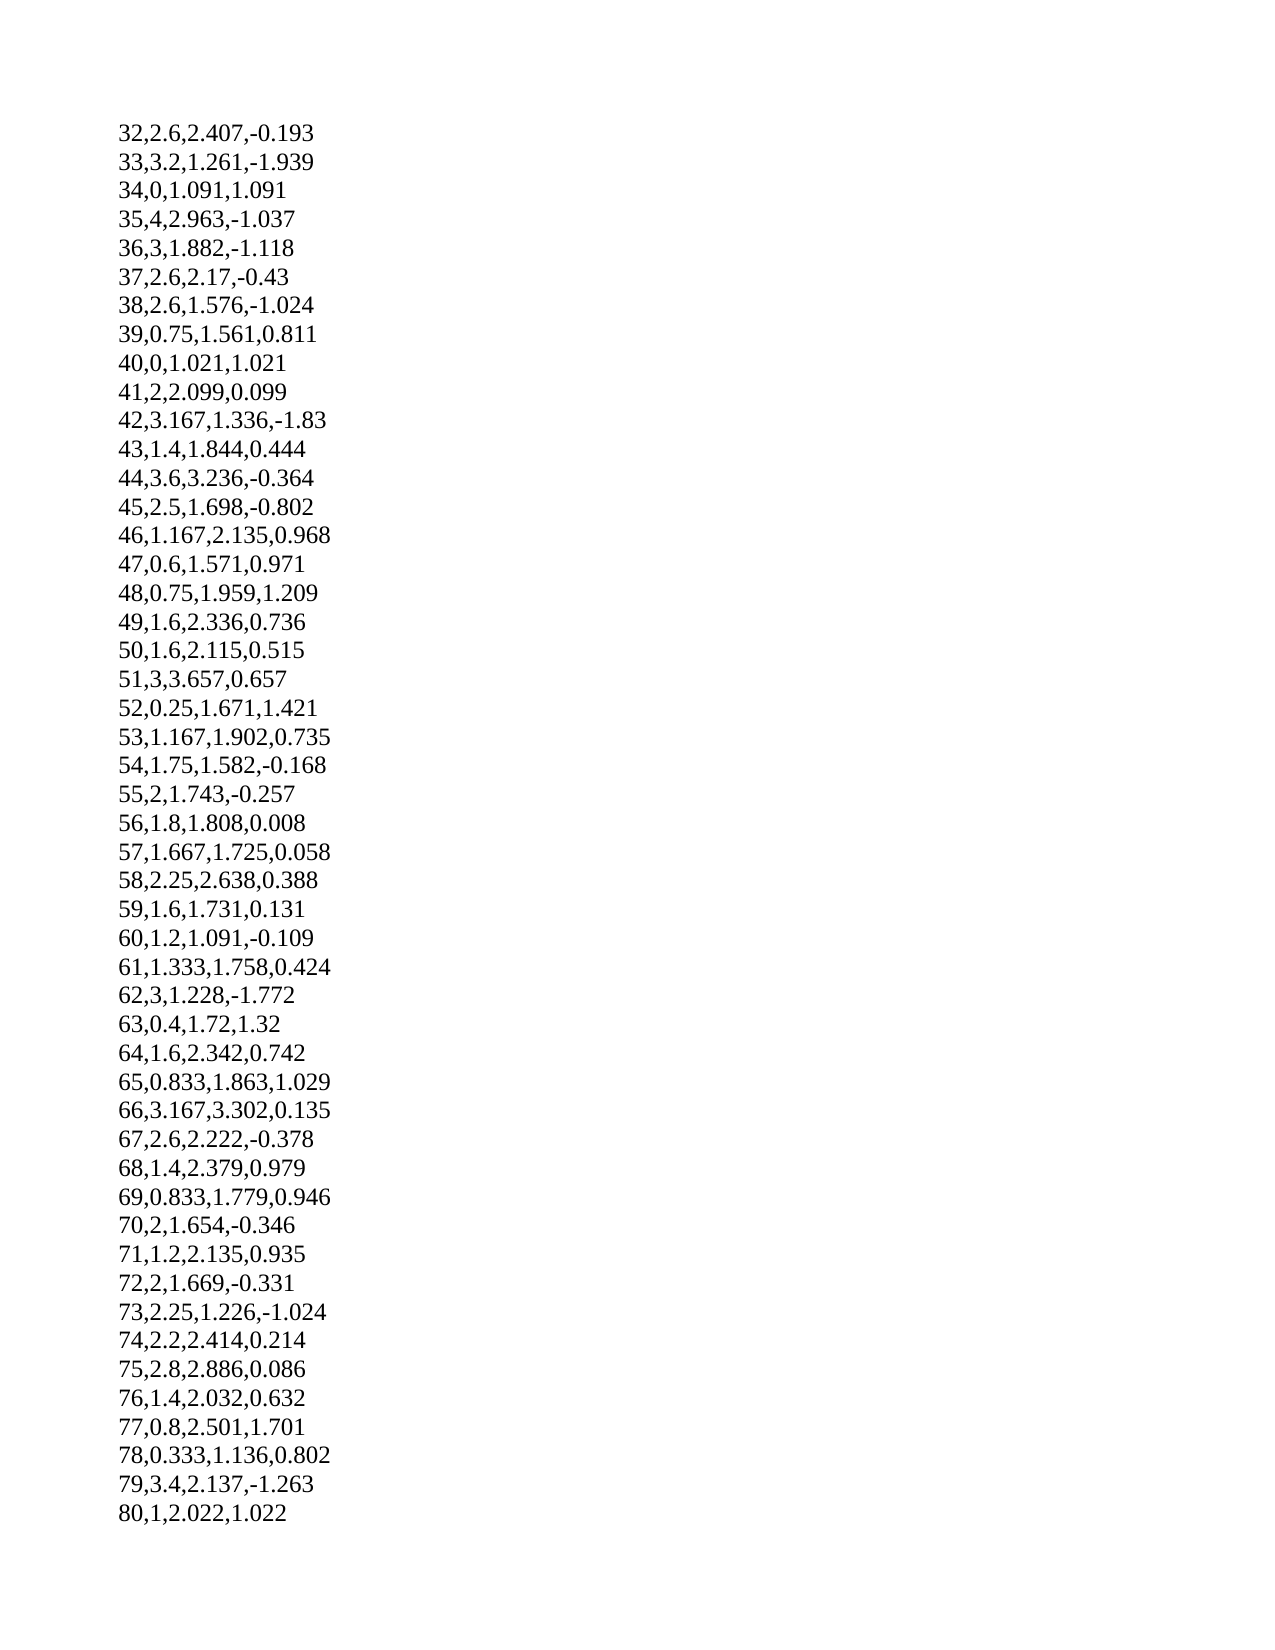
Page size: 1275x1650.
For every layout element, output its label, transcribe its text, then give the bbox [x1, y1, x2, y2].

text 73,2.25,1.226,-1.024 [118, 1297, 1157, 1326]
text 74,2.2,2.414,0.214 [118, 1326, 1157, 1354]
text 43,1.4,1.844,0.444 [118, 434, 1157, 463]
text 62,3,1.228,-1.772 [118, 981, 1157, 1009]
text 54,1.75,1.582,-0.168 [118, 751, 1157, 779]
text 78,0.333,1.136,0.802 [118, 1441, 1157, 1469]
text 42,3.167,1.336,-1.83 [118, 406, 1157, 434]
text 60,1.2,1.091,-0.109 [118, 923, 1157, 952]
text 33,3.2,1.261,-1.939 [118, 147, 1157, 176]
text 65,0.833,1.863,1.029 [118, 1067, 1157, 1096]
text 38,2.6,1.576,-1.024 [118, 291, 1157, 319]
text 75,2.8,2.886,0.086 [118, 1354, 1157, 1383]
text 44,3.6,3.236,-0.364 [118, 463, 1157, 492]
text 45,2.5,1.698,-0.802 [118, 492, 1157, 521]
text 56,1.8,1.808,0.008 [118, 808, 1157, 837]
text 40,0,1.021,1.021 [118, 348, 1157, 377]
text 35,4,2.963,-1.037 [118, 204, 1157, 233]
text 69,0.833,1.779,0.946 [118, 1182, 1157, 1211]
text 39,0.75,1.561,0.811 [118, 319, 1157, 348]
text 47,0.6,1.571,0.971 [118, 549, 1157, 578]
text 61,1.333,1.758,0.424 [118, 952, 1157, 981]
text 53,1.167,1.902,0.735 [118, 722, 1157, 751]
text 41,2,2.099,0.099 [118, 377, 1157, 406]
text 36,3,1.882,-1.118 [118, 233, 1157, 262]
text 80,1,2.022,1.022 [118, 1498, 1157, 1527]
text 48,0.75,1.959,1.209 [118, 578, 1157, 607]
text 32,2.6,2.407,-0.193 [118, 118, 1157, 147]
text 76,1.4,2.032,0.632 [118, 1383, 1157, 1412]
text 58,2.25,2.638,0.388 [118, 866, 1157, 894]
text 49,1.6,2.336,0.736 [118, 607, 1157, 636]
text 66,3.167,3.302,0.135 [118, 1096, 1157, 1124]
text 37,2.6,2.17,-0.43 [118, 262, 1157, 291]
text 57,1.667,1.725,0.058 [118, 837, 1157, 866]
text 52,0.25,1.671,1.421 [118, 693, 1157, 722]
text 51,3,3.657,0.657 [118, 664, 1157, 693]
text 59,1.6,1.731,0.131 [118, 894, 1157, 923]
text 63,0.4,1.72,1.32 [118, 1009, 1157, 1038]
text 79,3.4,2.137,-1.263 [118, 1469, 1157, 1498]
text 67,2.6,2.222,-0.378 [118, 1124, 1157, 1153]
text 34,0,1.091,1.091 [118, 176, 1157, 204]
text 50,1.6,2.115,0.515 [118, 636, 1157, 664]
text 77,0.8,2.501,1.701 [118, 1412, 1157, 1441]
text 71,1.2,2.135,0.935 [118, 1239, 1157, 1268]
text 55,2,1.743,-0.257 [118, 779, 1157, 808]
text 72,2,1.669,-0.331 [118, 1268, 1157, 1297]
text 68,1.4,2.379,0.979 [118, 1153, 1157, 1182]
text 64,1.6,2.342,0.742 [118, 1038, 1157, 1067]
text 70,2,1.654,-0.346 [118, 1211, 1157, 1239]
text 46,1.167,2.135,0.968 [118, 521, 1157, 549]
